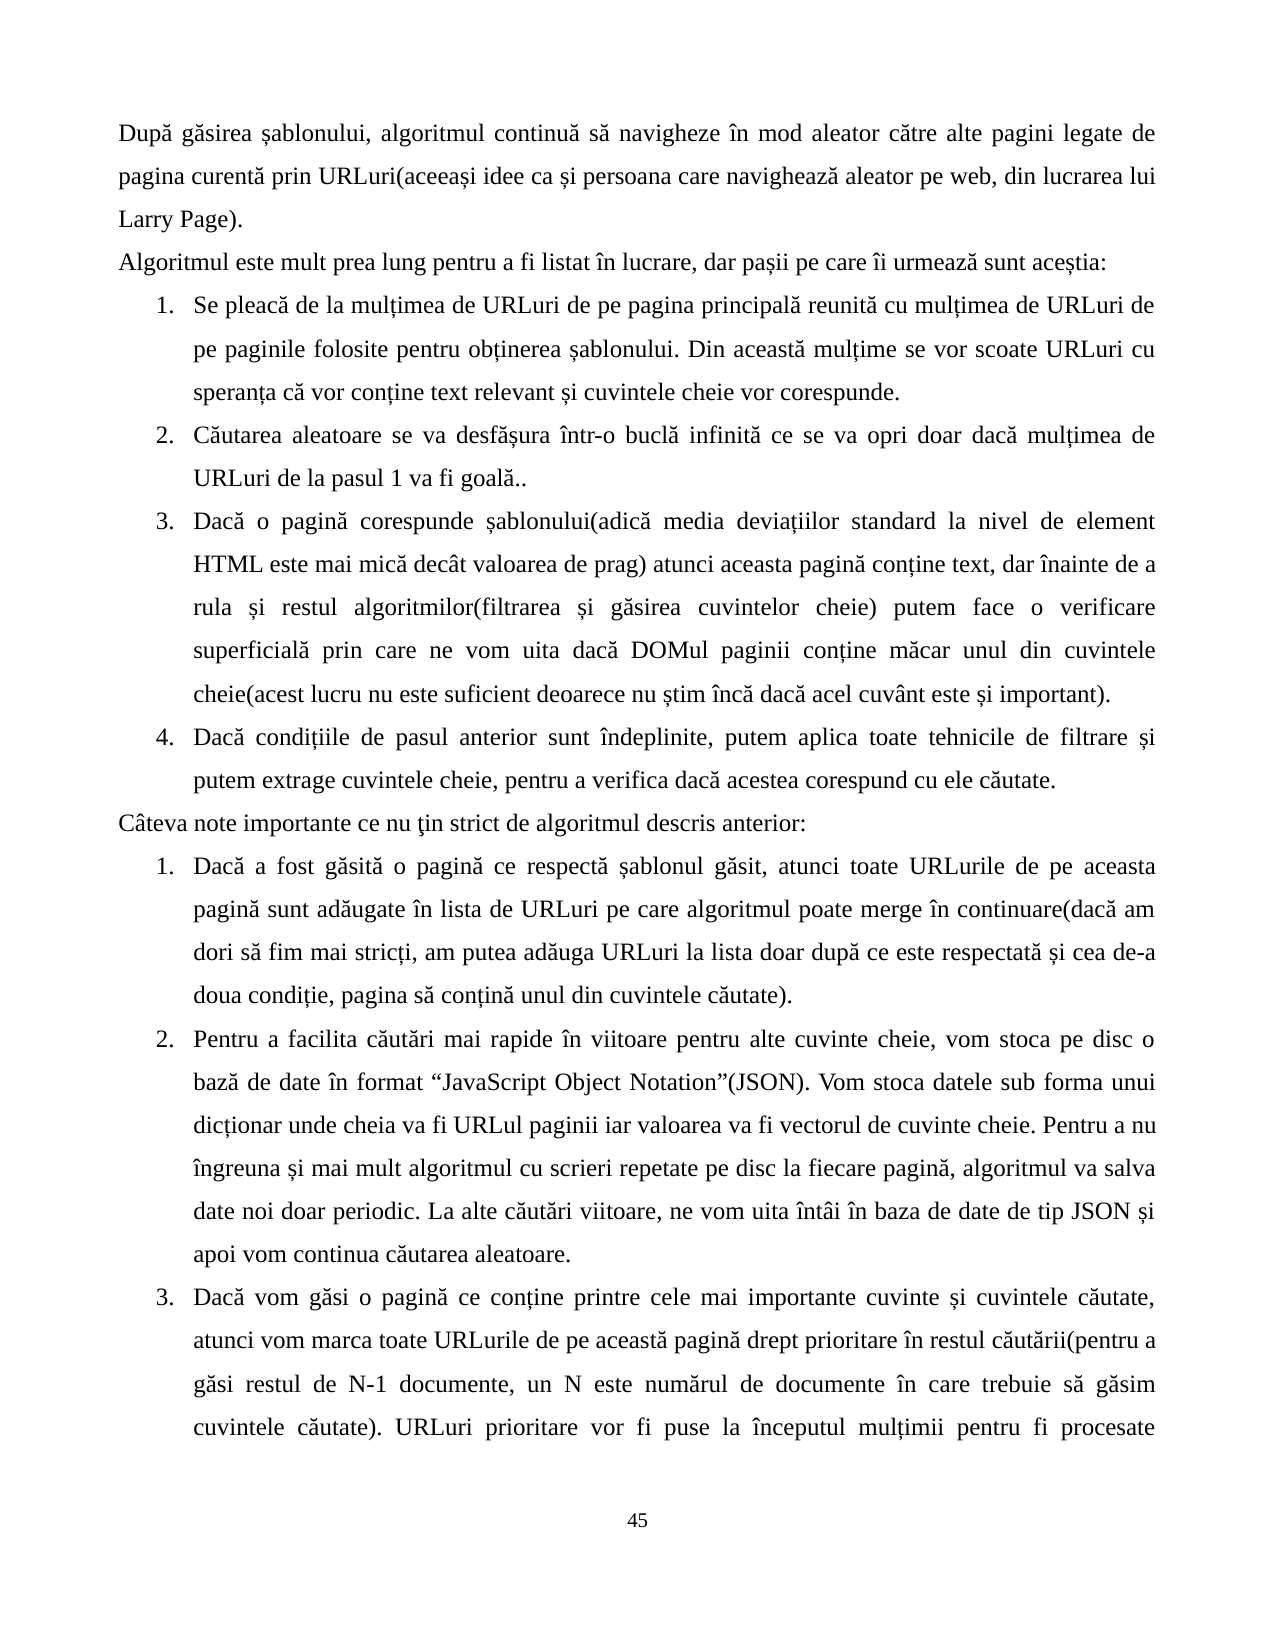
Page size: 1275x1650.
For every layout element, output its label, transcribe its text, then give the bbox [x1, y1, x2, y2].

subtitle Câteva note importante ce nu ţin strict de algoritmul descris anterior: [118, 808, 1157, 837]
subtitle Căutarea aleatoare se va desfășura într-o buclă infinită ce se va opri doar dacă mulțimea de URLuri de la pasul 1 va fi goală.. [156, 420, 1157, 492]
subtitle Dacă condițiile de pasul anterior sunt îndeplinite, putem aplica toate tehnicile de filtrare și putem extrage cuvintele cheie, pentru a verifica dacă acestea corespund cu ele căutate. [156, 722, 1157, 794]
subtitle Dacă a fost găsită o pagină ce respectă șablonul găsit, atunci toate URLurile de pe aceasta pagină sunt adăugate în lista de URLuri pe care algoritmul poate merge în continuare(dacă am dori să fim mai stricți, am putea adăuga URLuri la lista doar după ce este respectată și cea de-a doua condiție, pagina să conțină unul din cuvintele căutate). [156, 851, 1157, 1009]
subtitle Dacă o pagină corespunde șablonului(adică media deviațiilor standard la nivel de element HTML este mai mică decât valoarea de prag) atunci aceasta pagină conține text, dar înainte de a rula și restul algoritmilor(filtrarea și găsirea cuvintelor cheie) putem face o verificare superficială prin care ne vom uita dacă DOMul paginii conține măcar unul din cuvintele cheie(acest lucru nu este suficient deoarece nu știm încă dacă acel cuvânt este și important). [156, 506, 1157, 707]
subtitle Pentru a facilita căutări mai rapide în viitoare pentru alte cuvinte cheie, vom stoca pe disc o bază de date în format “JavaScript Object Notation”(JSON). Vom stoca datele sub forma unui dicționar unde cheia va fi URLul paginii iar valoarea va fi vectorul de cuvinte cheie. Pentru a nu îngreuna și mai mult algoritmul cu scrieri repetate pe disc la fiecare pagină, algoritmul va salva date noi doar periodic. La alte căutări viitoare, ne vom uita întâi în baza de date de tip JSON și apoi vom continua căutarea aleatoare. [156, 1024, 1157, 1268]
subtitle Dacă vom găsi o pagină ce conține printre cele mai importante cuvinte și cuvintele căutate, atunci vom marca toate URLurile de pe această pagină drept prioritare în restul căutării(pentru a găsi restul de N-1 documente, un N este numărul de documente în care trebuie să găsim cuvintele căutate). URLuri prioritare vor fi puse la începutul mulțimii pentru fi procesate [156, 1282, 1157, 1441]
subtitle După găsirea șablonului, algoritmul continuă să navigheze în mod aleator către alte pagini legate de pagina curentă prin URLuri(aceeași idee ca și persoana care navighează aleator pe web, din lucrarea lui Larry Page). [118, 118, 1157, 233]
subtitle Algoritmul este mult prea lung pentru a fi listat în lucrare, dar pașii pe care îi urmează sunt aceștia: [118, 247, 1157, 276]
subtitle Se pleacă de la mulțimea de URLuri de pe pagina principală reunită cu mulțimea de URLuri de pe paginile folosite pentru obținerea șablonului. Din această mulțime se vor scoate URLuri cu speranța că vor conține text relevant și cuvintele cheie vor corespunde. [156, 291, 1157, 406]
